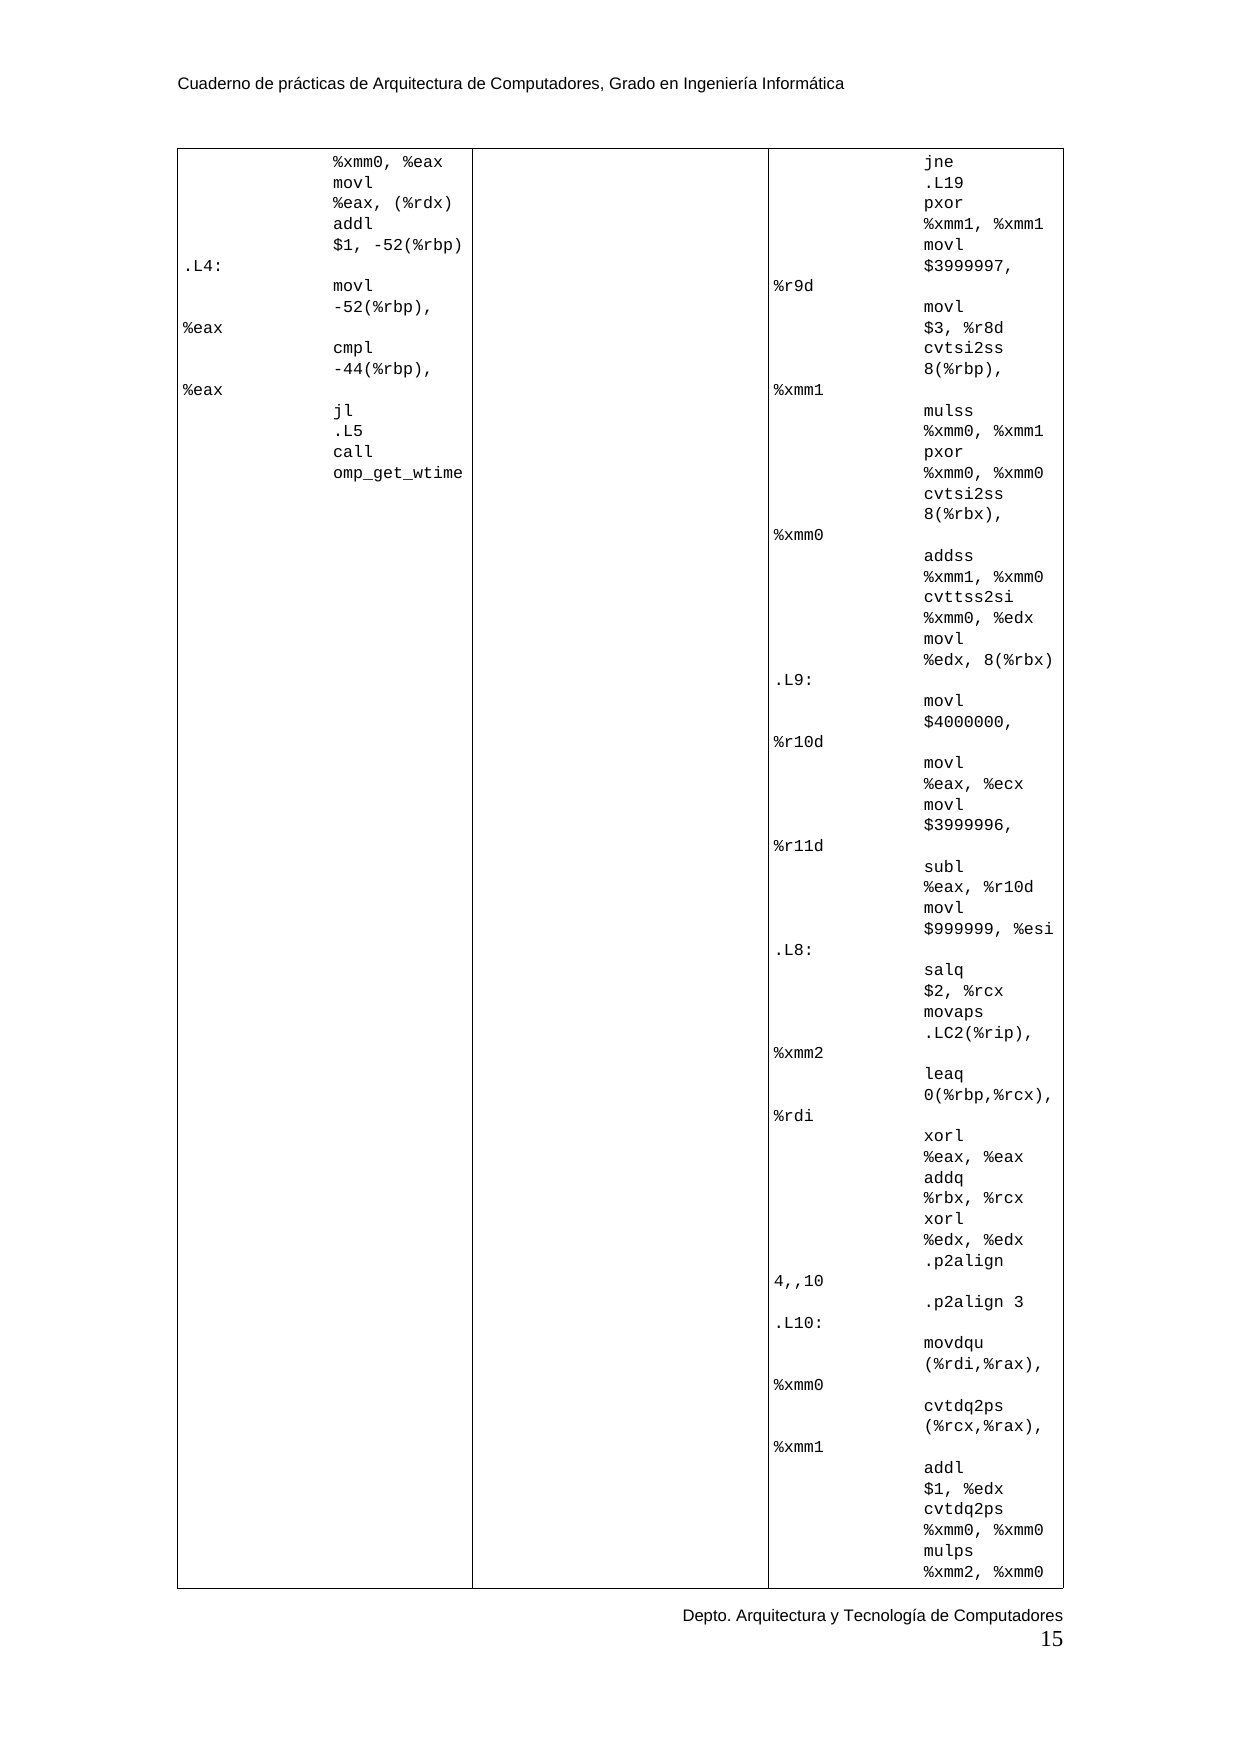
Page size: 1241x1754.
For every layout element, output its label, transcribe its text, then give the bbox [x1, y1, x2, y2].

table_cell %xmm0, %eax movl %eax, (%rdx) addl $1, -52(%rbp) .L4: movl -52(%rbp), %eax cmpl -44(%rbp), %eax jl .L5 call omp_get_wtime [178, 149, 472, 1588]
table_cell [473, 149, 768, 1588]
table_cell jne .L19 pxor %xmm1, %xmm1 movl $3999997, %r9d movl $3, %r8d cvtsi2ss 8(%rbp), %xmm1 mulss %xmm0, %xmm1 pxor %xmm0, %xmm0 cvtsi2ss 8(%rbx), %xmm0 addss %xmm1, %xmm0 cvttss2si %xmm0, %edx movl %edx, 8(%rbx) .L9: movl $4000000, %r10d movl %eax, %ecx movl $3999996, %r11d subl %eax, %r10d movl $999999, %esi .L8: salq $2, %rcx movaps .LC2(%rip), %xmm2 leaq 0(%rbp,%rcx), %rdi xorl %eax, %eax addq %rbx, %rcx xorl %edx, %edx .p2align 4,,10 .p2align 3 .L10: movdqu (%rdi,%rax), %xmm0 cvtdq2ps (%rcx,%rax), %xmm1 addl $1, %edx cvtdq2ps %xmm0, %xmm0 mulps %xmm2, %xmm0 [769, 149, 1063, 1588]
